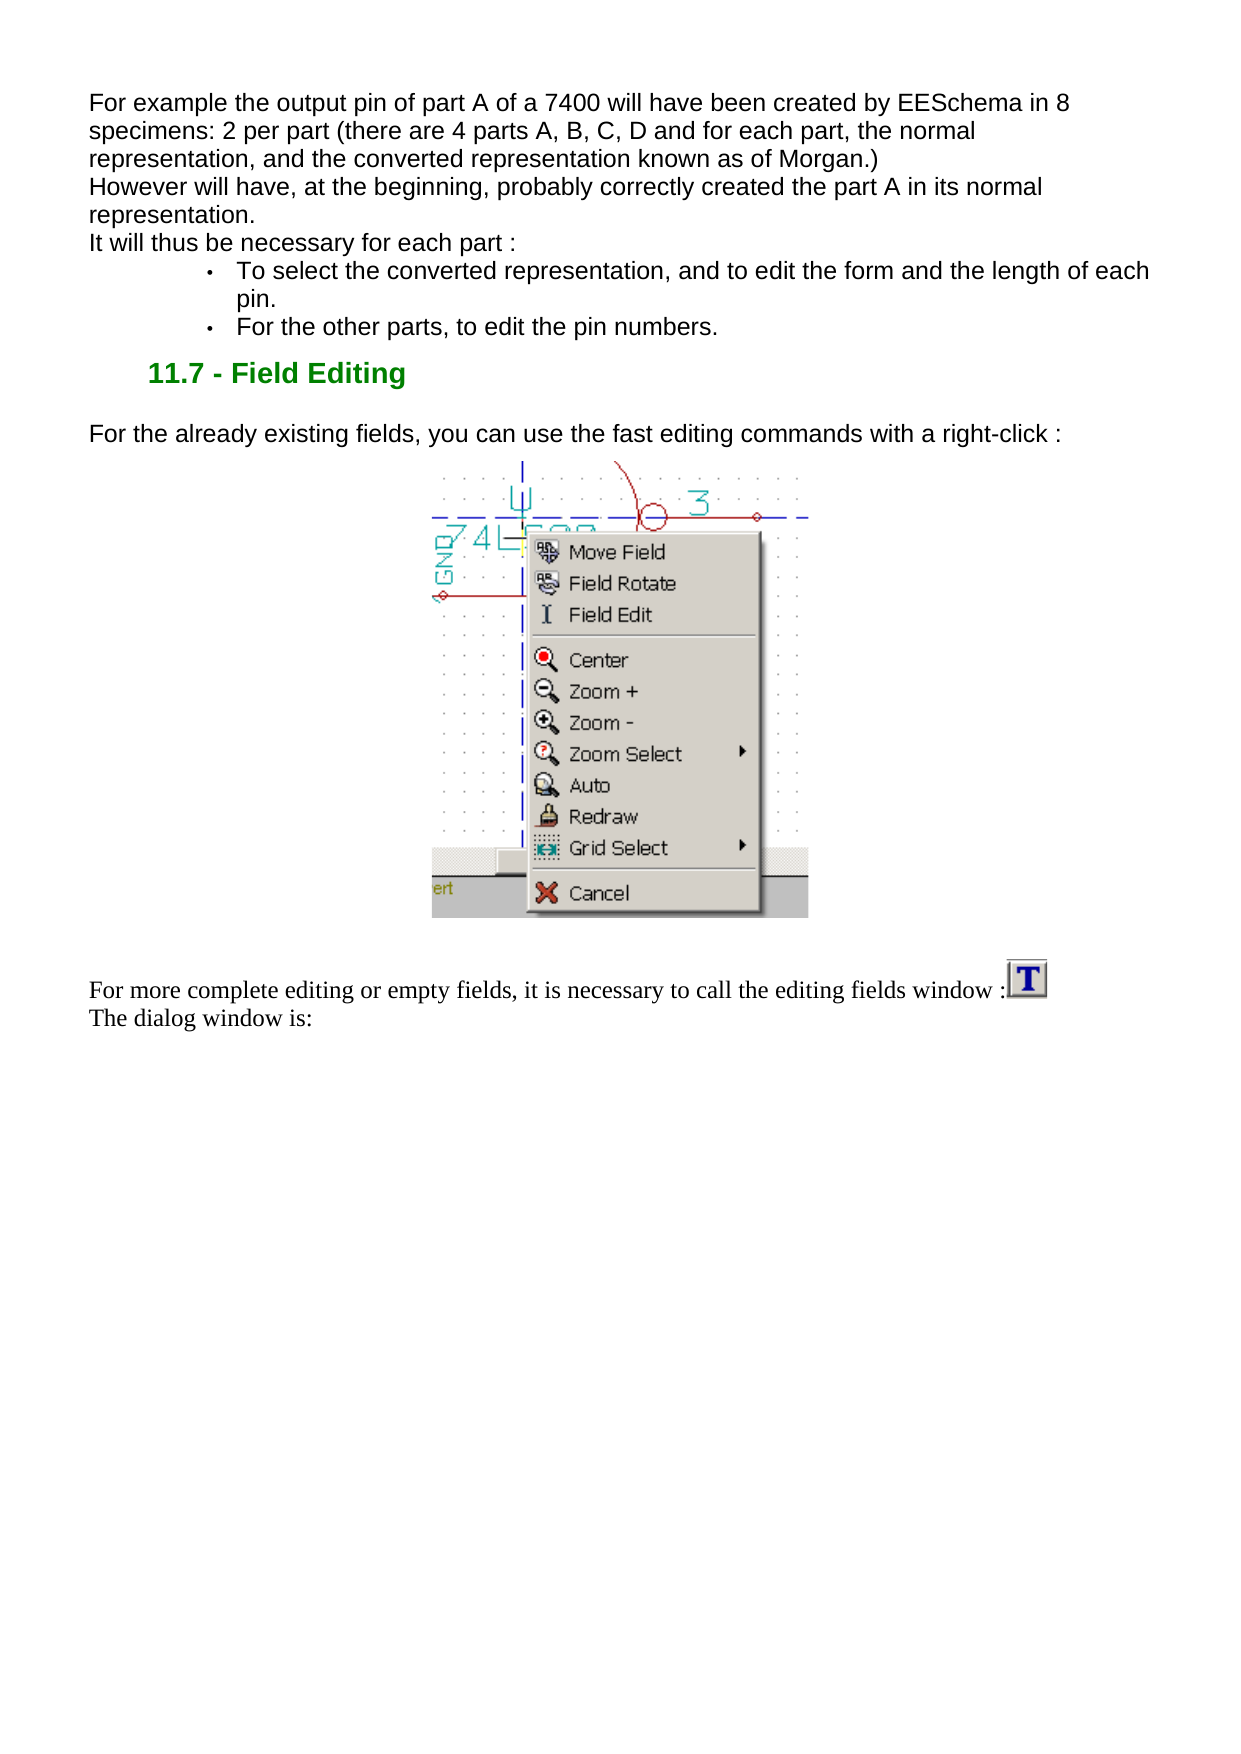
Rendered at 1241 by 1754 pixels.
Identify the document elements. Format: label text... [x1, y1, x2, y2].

list To select the converted representation, and to edit the form and the length of each pin. [207, 257, 1152, 313]
subtitle Field Editing [148, 357, 1152, 390]
text For example the output pin of part A of a 7400 will have been created by EESchema in 8 specimens: 2 per part (there are 4 parts A, B, C, D and for each part, the normal representation, and the converted representation known as of Morgan.) [88, 88, 1152, 173]
text For the already existing fields, you can use the fast editing commands with a right-click : [88, 419, 1152, 447]
text It will thus be necessary for each part : [88, 229, 1152, 257]
text The dialog window is: [88, 1004, 1152, 1031]
text However will have, at the beginning, probably correctly created the part A in its normal representation. [88, 173, 1152, 229]
list For the other parts, to edit the pin numbers. [207, 313, 1152, 341]
picture [1006, 959, 1048, 999]
picture [431, 461, 809, 918]
text For more complete editing or empty fields, it is necessary to call the editing fields window : [88, 959, 1152, 1004]
